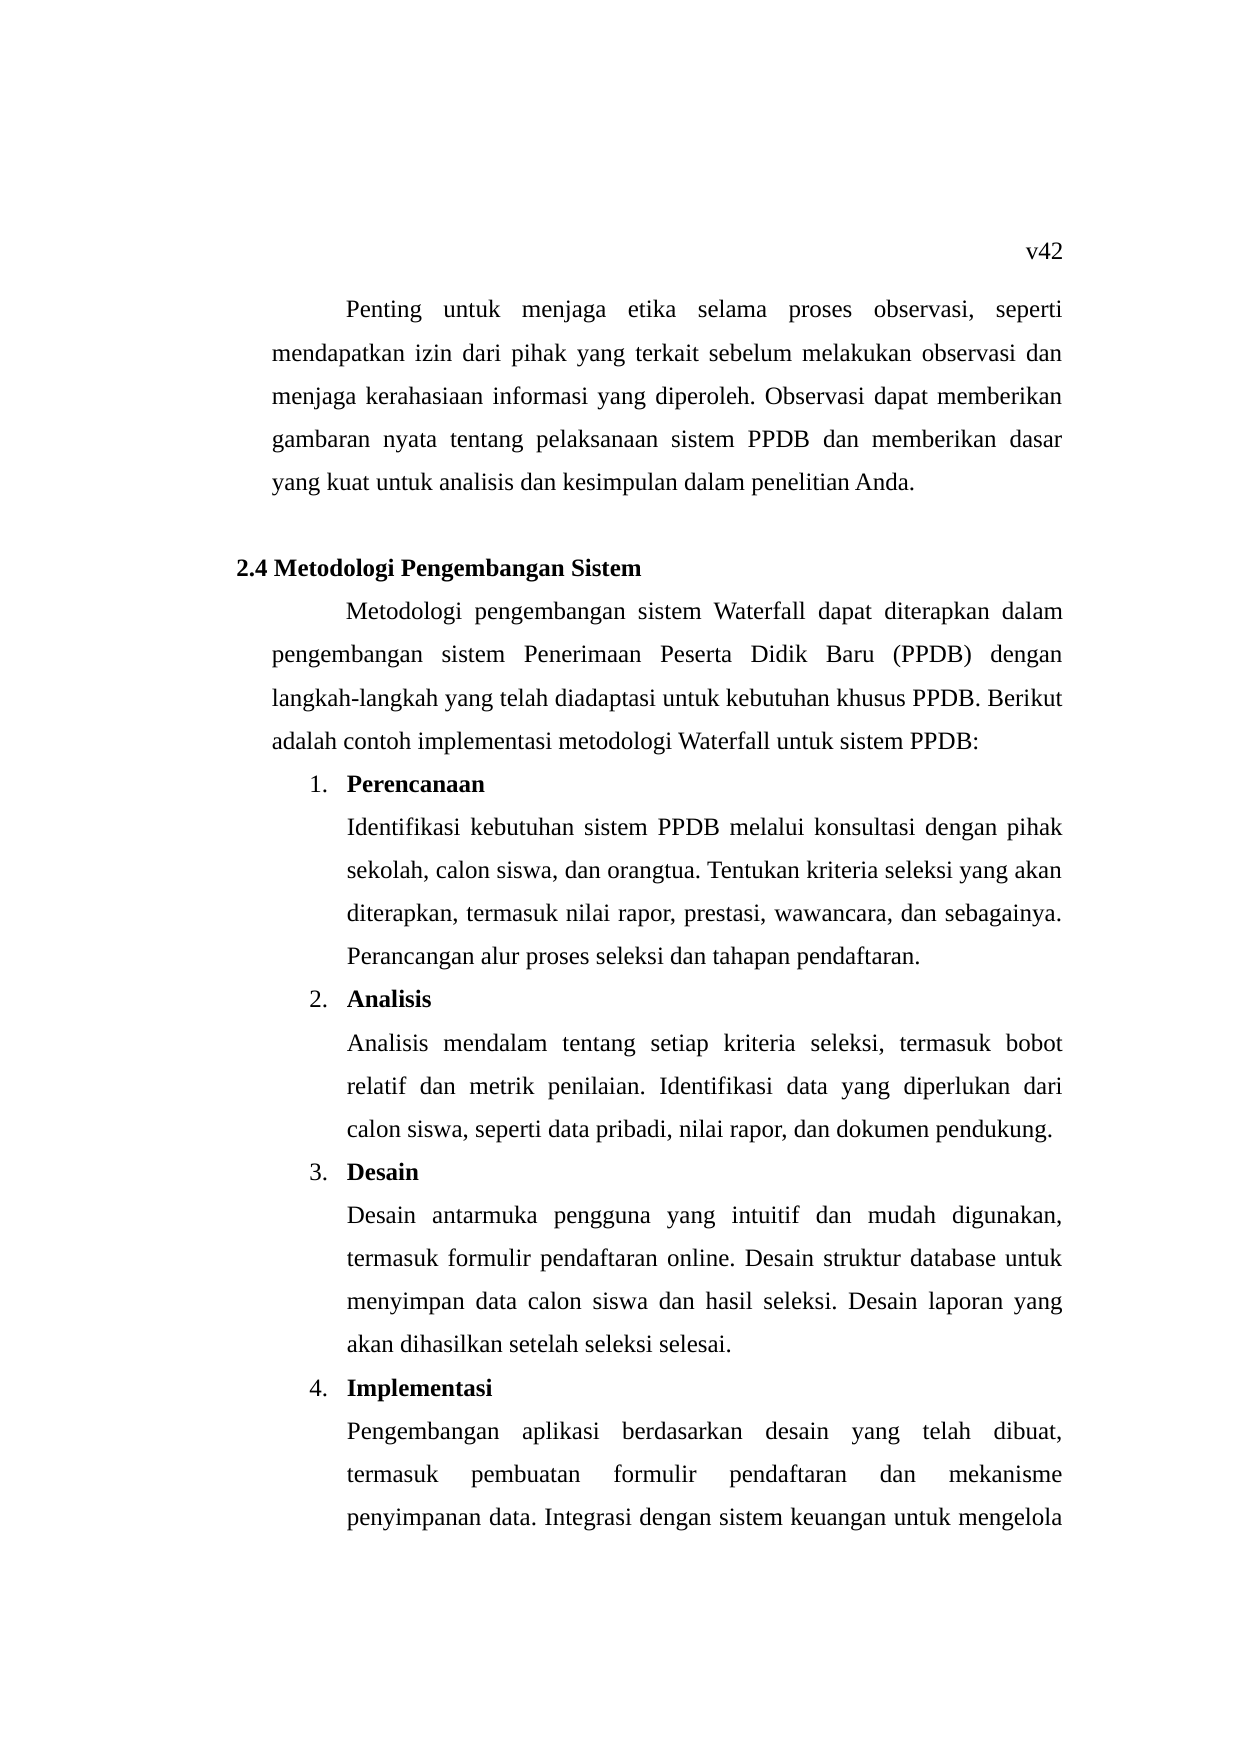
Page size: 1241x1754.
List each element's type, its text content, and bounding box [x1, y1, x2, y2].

list Desain antarmuka pengguna yang intuitif dan mudah digunakan, termasuk formulir pendaftaran online. Desain struktur database untuk menyimpan data calon siswa dan hasil seleksi. Desain laporan yang akan dihasilkan setelah seleksi selesai. [309, 1200, 1063, 1358]
list Desain [309, 1157, 1063, 1186]
list Analisis [309, 984, 1063, 1013]
list Perencanaan [309, 769, 1063, 798]
list Identifikasi kebutuhan sistem PPDB melalui konsultasi dengan pihak sekolah, calon siswa, dan orangtua. Tentukan kriteria seleksi yang akan diterapkan, termasuk nilai rapor, prestasi, wawancara, dan sebagainya. Perancangan alur proses seleksi dan tahapan pendaftaran. [309, 812, 1063, 970]
list Pengembangan aplikasi berdasarkan desain yang telah dibuat, termasuk pembuatan formulir pendaftaran dan mekanisme penyimpanan data. Integrasi dengan sistem keuangan untuk mengelola [309, 1416, 1063, 1531]
list Analisis mendalam tentang setiap kriteria seleksi, termasuk bobot relatif dan metrik penilaian. Identifikasi data yang diperlukan dari calon siswa, seperti data pribadi, nilai rapor, dan dokumen pendukung. [309, 1028, 1063, 1143]
text Metodologi pengembangan sistem Waterfall dapat diterapkan dalam pengembangan sistem Penerimaan Peserta Didik Baru (PPDB) dengan langkah-langkah yang telah diadaptasi untuk kebutuhan khusus PPDB. Berikut adalah contoh implementasi metodologi Waterfall untuk sistem PPDB: [272, 596, 1063, 754]
list Implementasi [309, 1373, 1063, 1401]
subtitle 2.4 Metodologi Pengembangan Sistem [236, 553, 1063, 582]
text Penting untuk menjaga etika selama proses observasi, seperti mendapatkan izin dari pihak yang terkait sebelum melakukan observasi dan menjaga kerahasiaan informasi yang diperoleh. Observasi dapat memberikan gambaran nyata tentang pelaksanaan sistem PPDB dan memberikan dasar yang kuat untuk analisis dan kesimpulan dalam penelitian Anda. [272, 294, 1063, 496]
